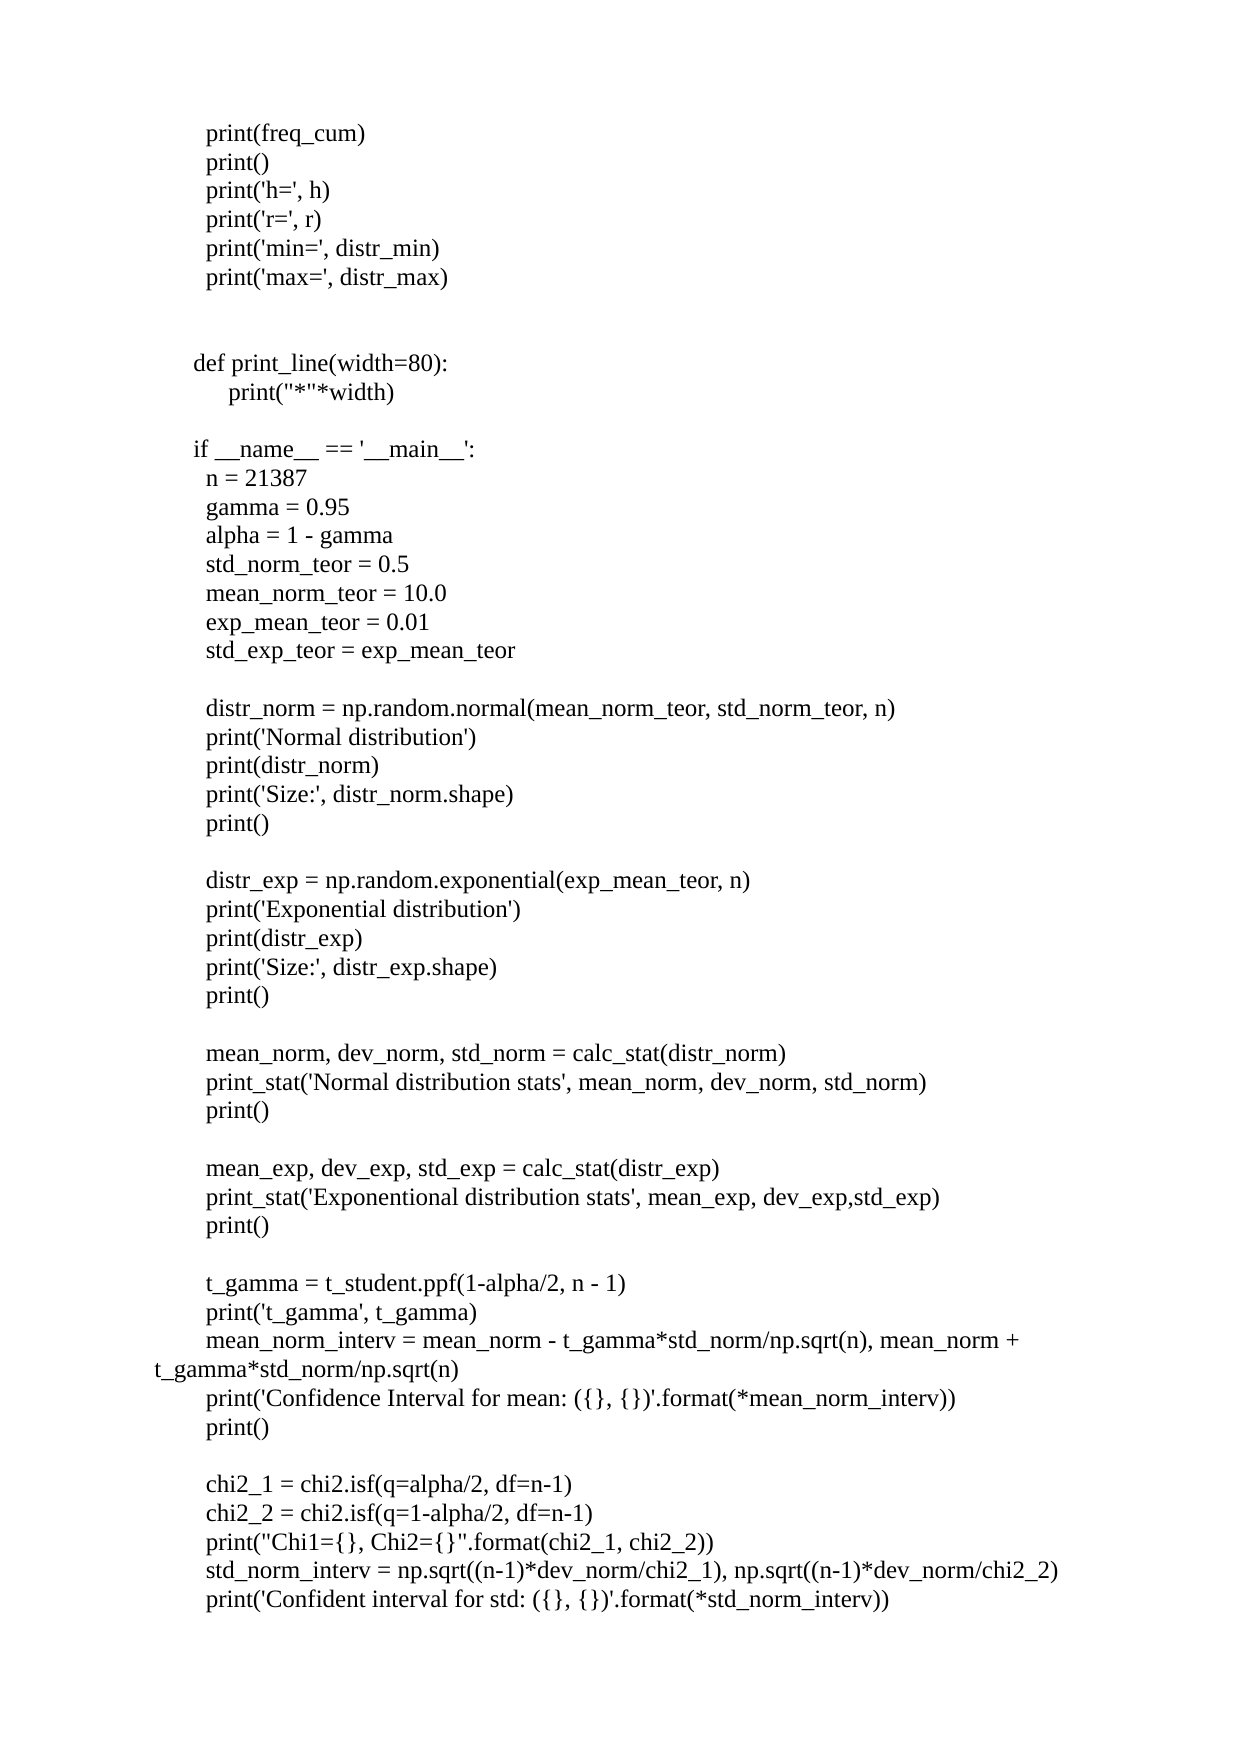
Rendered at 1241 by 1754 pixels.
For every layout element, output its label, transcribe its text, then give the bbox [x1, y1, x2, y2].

text mean_norm_interv = mean_norm - t_gamma*std_norm/np.sqrt(n), mean_norm + t_gamma*std_norm/np.sqrt(n) [154, 1326, 1122, 1383]
text print('h=', h) [154, 176, 1122, 204]
text print() [154, 147, 1122, 176]
text mean_norm, dev_norm, std_norm = calc_stat(distr_norm) [154, 1038, 1122, 1067]
text print(distr_norm) [154, 751, 1122, 779]
text print("Chi1={}, Chi2={}".format(chi2_1, chi2_2)) [154, 1527, 1122, 1556]
text print("*"*width) [154, 377, 1122, 406]
text print('Normal distribution') [154, 722, 1122, 751]
text print('Confident interval for std: ({}, {})'.format(*std_norm_interv)) [154, 1584, 1122, 1613]
text n = 21387 [154, 463, 1122, 492]
text print(distr_exp) [154, 923, 1122, 952]
text gamma = 0.95 [154, 492, 1122, 521]
text print_stat('Exponentional distribution stats', mean_exp, dev_exp,std_exp) [154, 1182, 1122, 1211]
text exp_mean_teor = 0.01 [154, 607, 1122, 636]
text print('Size:', distr_exp.shape) [154, 952, 1122, 981]
text print_stat('Normal distribution stats', mean_norm, dev_norm, std_norm) [154, 1067, 1122, 1096]
text print() [154, 981, 1122, 1009]
text std_norm_teor = 0.5 [154, 549, 1122, 578]
text distr_norm = np.random.normal(mean_norm_teor, std_norm_teor, n) [154, 693, 1122, 722]
text print() [154, 1211, 1122, 1239]
text print('r=', r) [154, 204, 1122, 233]
text std_norm_interv = np.sqrt((n-1)*dev_norm/chi2_1), np.sqrt((n-1)*dev_norm/chi2_2) [154, 1556, 1122, 1584]
text print('Confidence Interval for mean: ({}, {})'.format(*mean_norm_interv)) [154, 1383, 1122, 1412]
text std_exp_teor = exp_mean_teor [154, 636, 1122, 664]
text print(freq_cum) [154, 118, 1122, 147]
text mean_exp, dev_exp, std_exp = calc_stat(distr_exp) [154, 1153, 1122, 1182]
text def print_line(width=80): [154, 348, 1122, 377]
text alpha = 1 - gamma [154, 521, 1122, 549]
text print() [154, 1096, 1122, 1124]
text print('min=', distr_min) [154, 233, 1122, 262]
text print('Size:', distr_norm.shape) [154, 779, 1122, 808]
text print('Exponential distribution') [154, 894, 1122, 923]
text distr_exp = np.random.exponential(exp_mean_teor, n) [154, 866, 1122, 894]
text print('t_gamma', t_gamma) [154, 1297, 1122, 1326]
text print() [154, 808, 1122, 837]
text if __name__ == '__main__': [154, 434, 1122, 463]
text t_gamma = t_student.ppf(1-alpha/2, n - 1) [154, 1268, 1122, 1297]
text print('max=', distr_max) [154, 262, 1122, 291]
text chi2_2 = chi2.isf(q=1-alpha/2, df=n-1) [154, 1498, 1122, 1527]
text print() [154, 1412, 1122, 1441]
text chi2_1 = chi2.isf(q=alpha/2, df=n-1) [154, 1469, 1122, 1498]
text mean_norm_teor = 10.0 [154, 578, 1122, 607]
